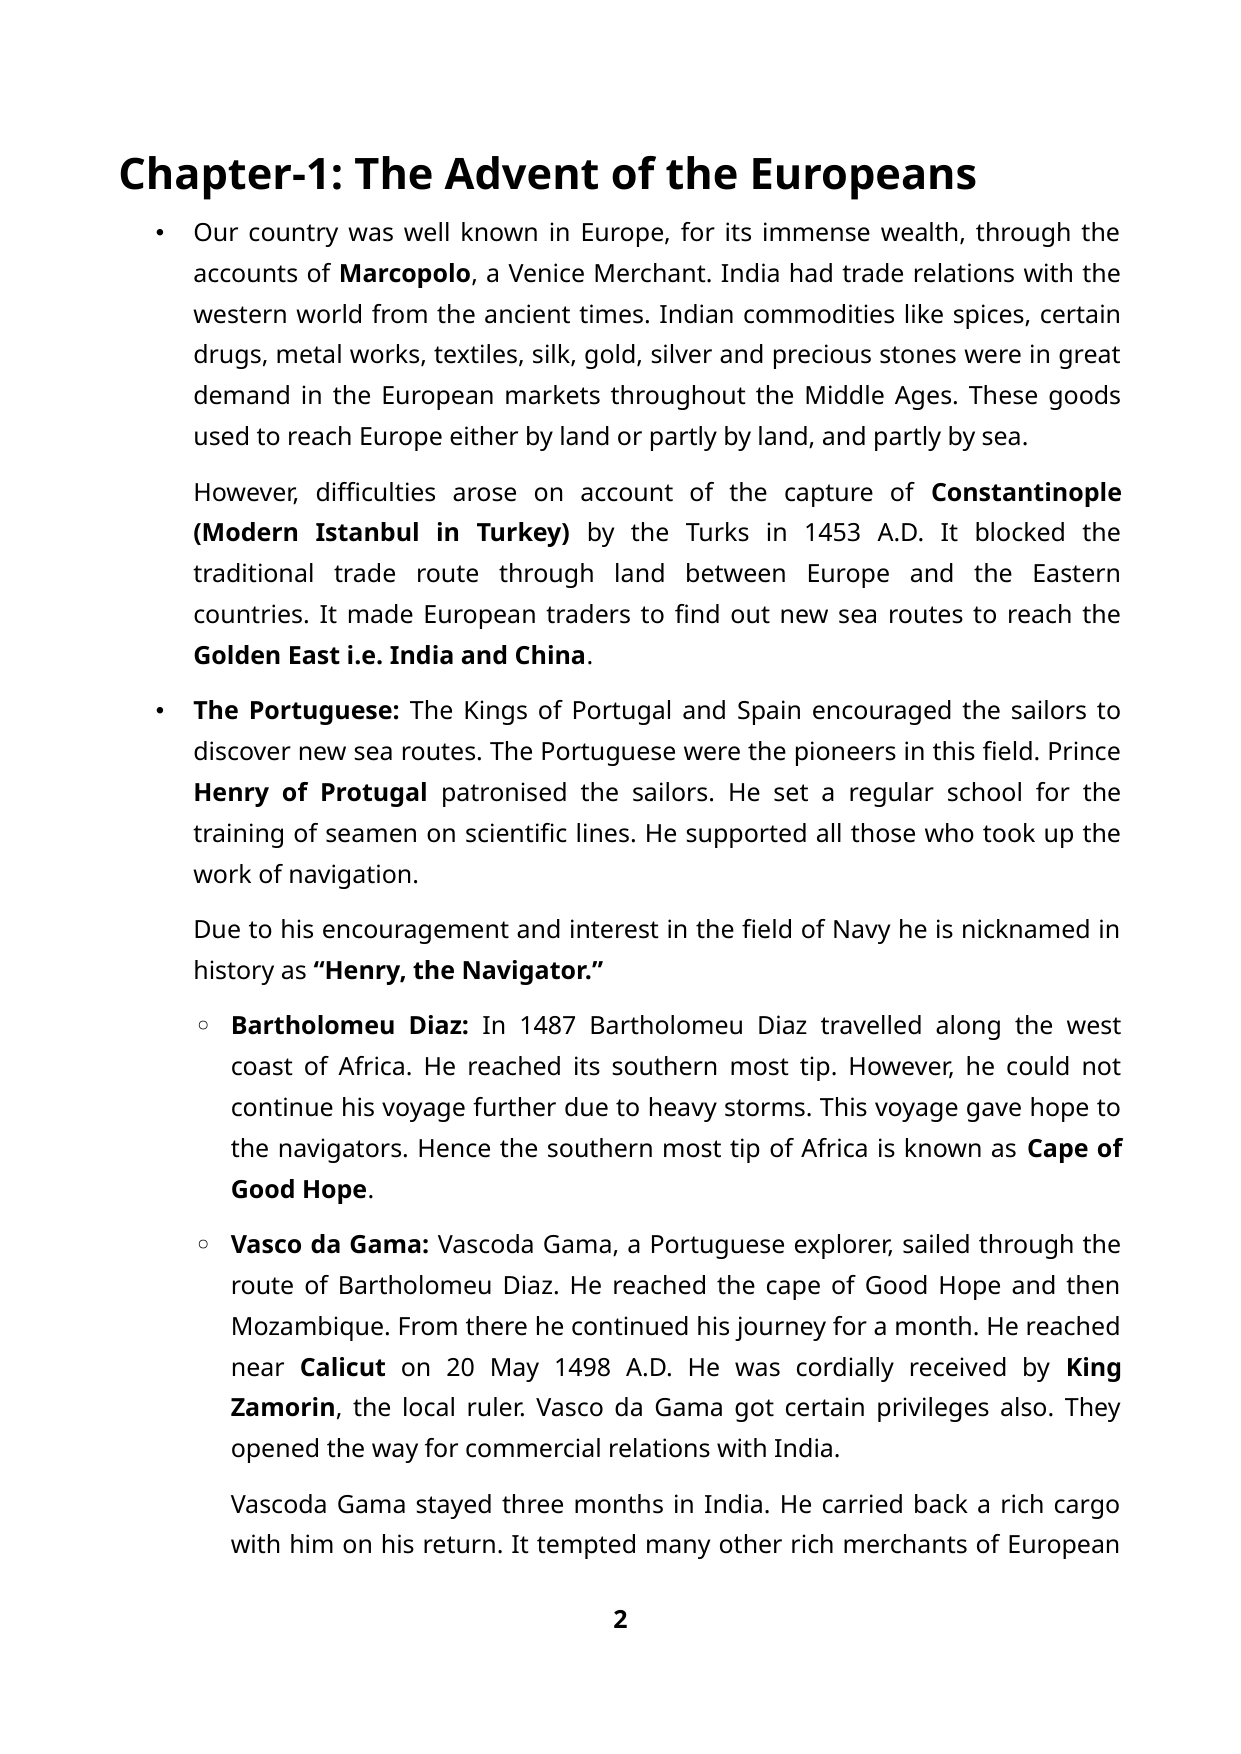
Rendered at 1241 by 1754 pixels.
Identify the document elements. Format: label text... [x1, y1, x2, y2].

list Due to his encouragement and interest in the field of Navy he is nicknamed in history as “Henry, the Navigator.” [156, 912, 1122, 987]
list However, difficulties arose on account of the capture of Constantinople (Modern Istanbul in Turkey) by the Turks in 1453 A.D. It blocked the traditional trade route through land between Europe and the Eastern countries. It made European traders to find out new sea routes to reach the Golden East i.e. India and China. [156, 474, 1122, 672]
list Vascoda Gama stayed three months in India. He carried back a rich cargo with him on his return. It tempted many other rich merchants of European [193, 1486, 1122, 1561]
list Bartholomeu Diaz: In 1487 Bartholomeu Diaz travelled along the west coast of Africa. He reached its southern most tip. However, he could not continue his voyage further due to heavy storms. This voyage gave hope to the navigators. Hence the southern most tip of Africa is known as Cape of Good Hope. [193, 1008, 1122, 1205]
list The Portuguese: The Kings of Portugal and Spain encouraged the sailors to discover new sea routes. The Portuguese were the pioneers in this field. Prince Henry of Protugal patronised the sailors. He set a regular school for the training of seamen on scientific lines. He supported all those who took up the work of navigation. [156, 693, 1122, 890]
subtitle Chapter-1: The Advent of the Europeans [118, 143, 1122, 202]
list Vasco da Gama: Vascoda Gama, a Portuguese explorer, sailed through the route of Bartholomeu Diaz. He reached the cape of Good Hope and then Mozambique. From there he continued his journey for a month. He reached near Calicut on 20 May 1498 A.D. He was cordially received by King Zamorin, the local ruler. Vasco da Gama got certain privileges also. They opened the way for commercial relations with India. [193, 1227, 1122, 1465]
list Our country was well known in Europe, for its immense wealth, through the accounts of Marcopolo, a Venice Merchant. India had trade relations with the western world from the ancient times. Indian commodities like spices, certain drugs, metal works, textiles, silk, gold, silver and precious stones were in great demand in the European markets throughout the Middle Ages. These goods used to reach Europe either by land or partly by land, and partly by sea. [156, 215, 1122, 453]
